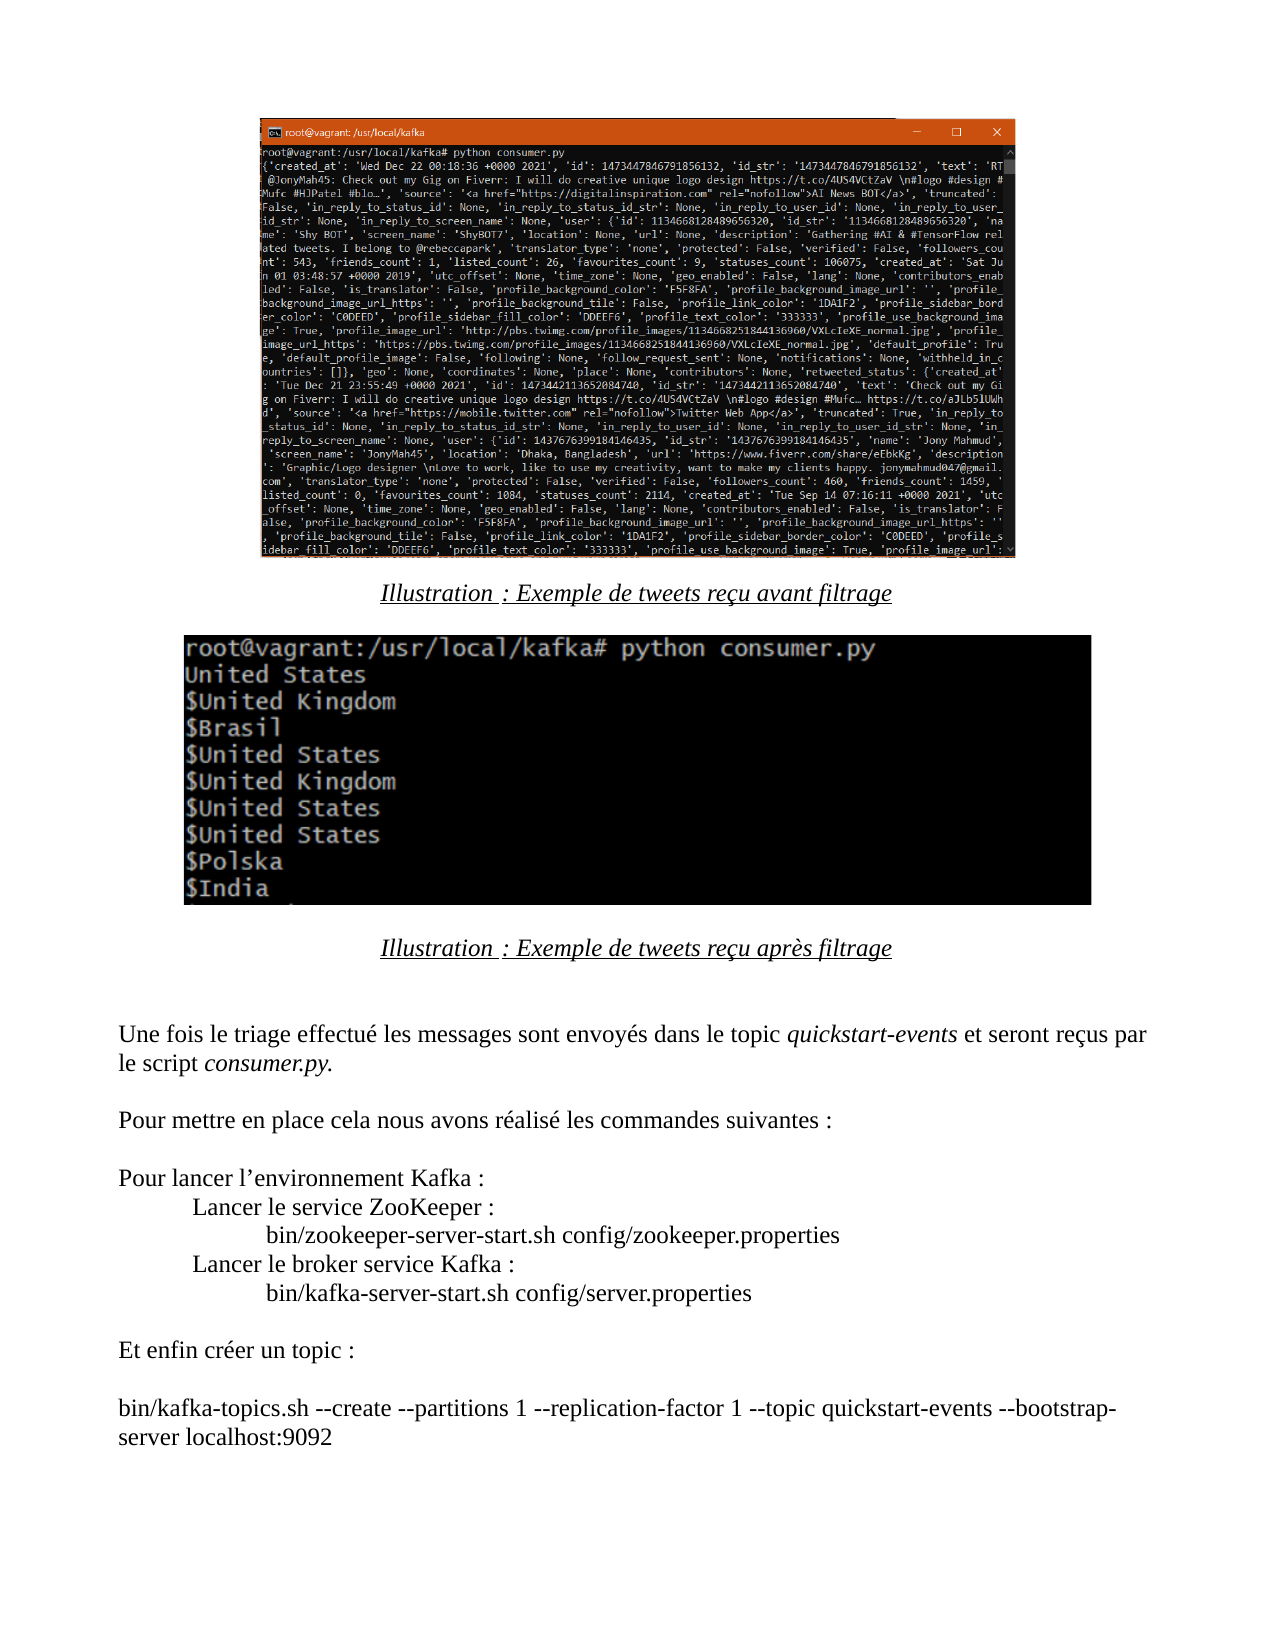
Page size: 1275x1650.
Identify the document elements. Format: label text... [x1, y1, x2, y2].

text bin/kafka-server-start.sh config/server.properties [118, 1278, 1157, 1307]
text bin/kafka-topics.sh --create --partitions 1 --replication-factor 1 --topic quickstart-events --bootstrap-server localhost:9092 [118, 1393, 1157, 1451]
text Une fois le triage effectué les messages sont envoyés dans le topic quickstart-events et seront reçus par le script consumer.py. [118, 1019, 1157, 1077]
text Lancer le broker service Kafka : [118, 1249, 1157, 1278]
text Pour mettre en place cela nous avons réalisé les commandes suivantes : [118, 1106, 1157, 1134]
text Illustration : Exemple de tweets reçu avant filtrage [118, 578, 1157, 607]
text Lancer le service ZooKeeper : [118, 1192, 1157, 1221]
text Pour lancer l’environnement Kafka : [118, 1163, 1157, 1192]
text bin/zookeeper-server-start.sh config/zookeeper.properties [118, 1221, 1157, 1249]
picture [183, 635, 1092, 905]
picture [259, 118, 1016, 558]
text Et enfin créer un topic : [118, 1336, 1157, 1364]
text Illustration : Exemple de tweets reçu après filtrage [118, 933, 1157, 962]
